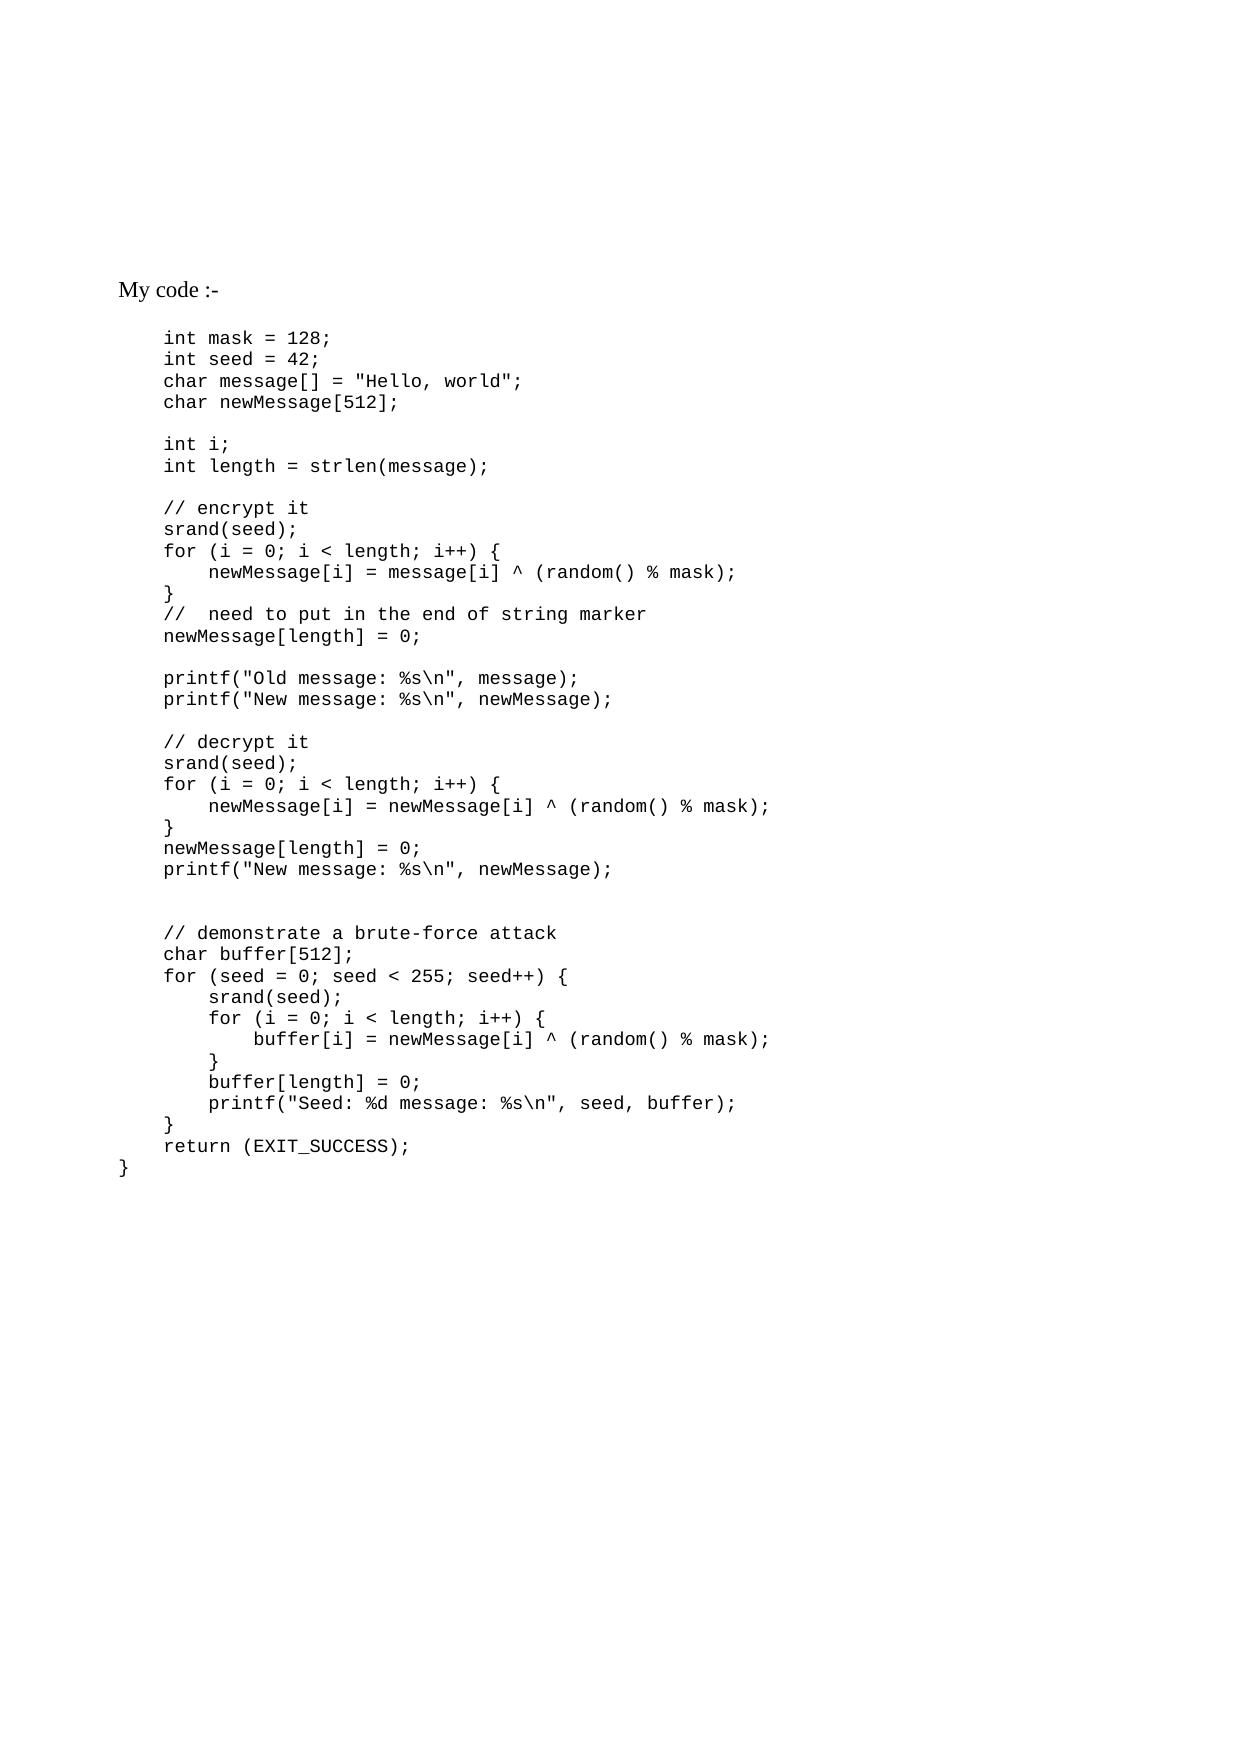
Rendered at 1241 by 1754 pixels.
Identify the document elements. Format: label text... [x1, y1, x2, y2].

text char buffer[512]; [118, 945, 1122, 966]
text newMessage[i] = message[i] ^ (random() % mask); [118, 563, 1122, 584]
text printf("Old message: %s\n", message); [118, 669, 1122, 690]
text printf("New message: %s\n", newMessage); [118, 690, 1122, 711]
text srand(seed); [118, 754, 1122, 775]
text for (seed = 0; seed < 255; seed++) { [118, 966, 1122, 988]
text int i; [118, 435, 1122, 456]
text } [118, 1051, 1122, 1073]
text } [118, 584, 1122, 605]
text } [118, 1115, 1122, 1136]
text My code :- [118, 276, 1122, 303]
text char message[] = "Hello, world"; [118, 371, 1122, 393]
text } [118, 1158, 1122, 1179]
text printf("New message: %s\n", newMessage); [118, 860, 1122, 881]
text for (i = 0; i < length; i++) { [118, 541, 1122, 563]
text } [118, 818, 1122, 839]
text // need to put in the end of string marker [118, 605, 1122, 626]
text newMessage[length] = 0; [118, 626, 1122, 648]
text srand(seed); [118, 520, 1122, 541]
text // decrypt it [118, 733, 1122, 754]
text newMessage[length] = 0; [118, 839, 1122, 860]
text int seed = 42; [118, 350, 1122, 371]
text char newMessage[512]; [118, 393, 1122, 414]
text for (i = 0; i < length; i++) { [118, 775, 1122, 796]
text int length = strlen(message); [118, 456, 1122, 478]
text newMessage[i] = newMessage[i] ^ (random() % mask); [118, 796, 1122, 818]
text buffer[i] = newMessage[i] ^ (random() % mask); [118, 1030, 1122, 1051]
text printf("Seed: %d message: %s\n", seed, buffer); [118, 1094, 1122, 1115]
text int mask = 128; [118, 329, 1122, 350]
text // encrypt it [118, 499, 1122, 520]
text for (i = 0; i < length; i++) { [118, 1009, 1122, 1030]
text srand(seed); [118, 988, 1122, 1009]
text buffer[length] = 0; [118, 1073, 1122, 1094]
text return (EXIT_SUCCESS); [118, 1136, 1122, 1158]
text // demonstrate a brute-force attack [118, 924, 1122, 945]
